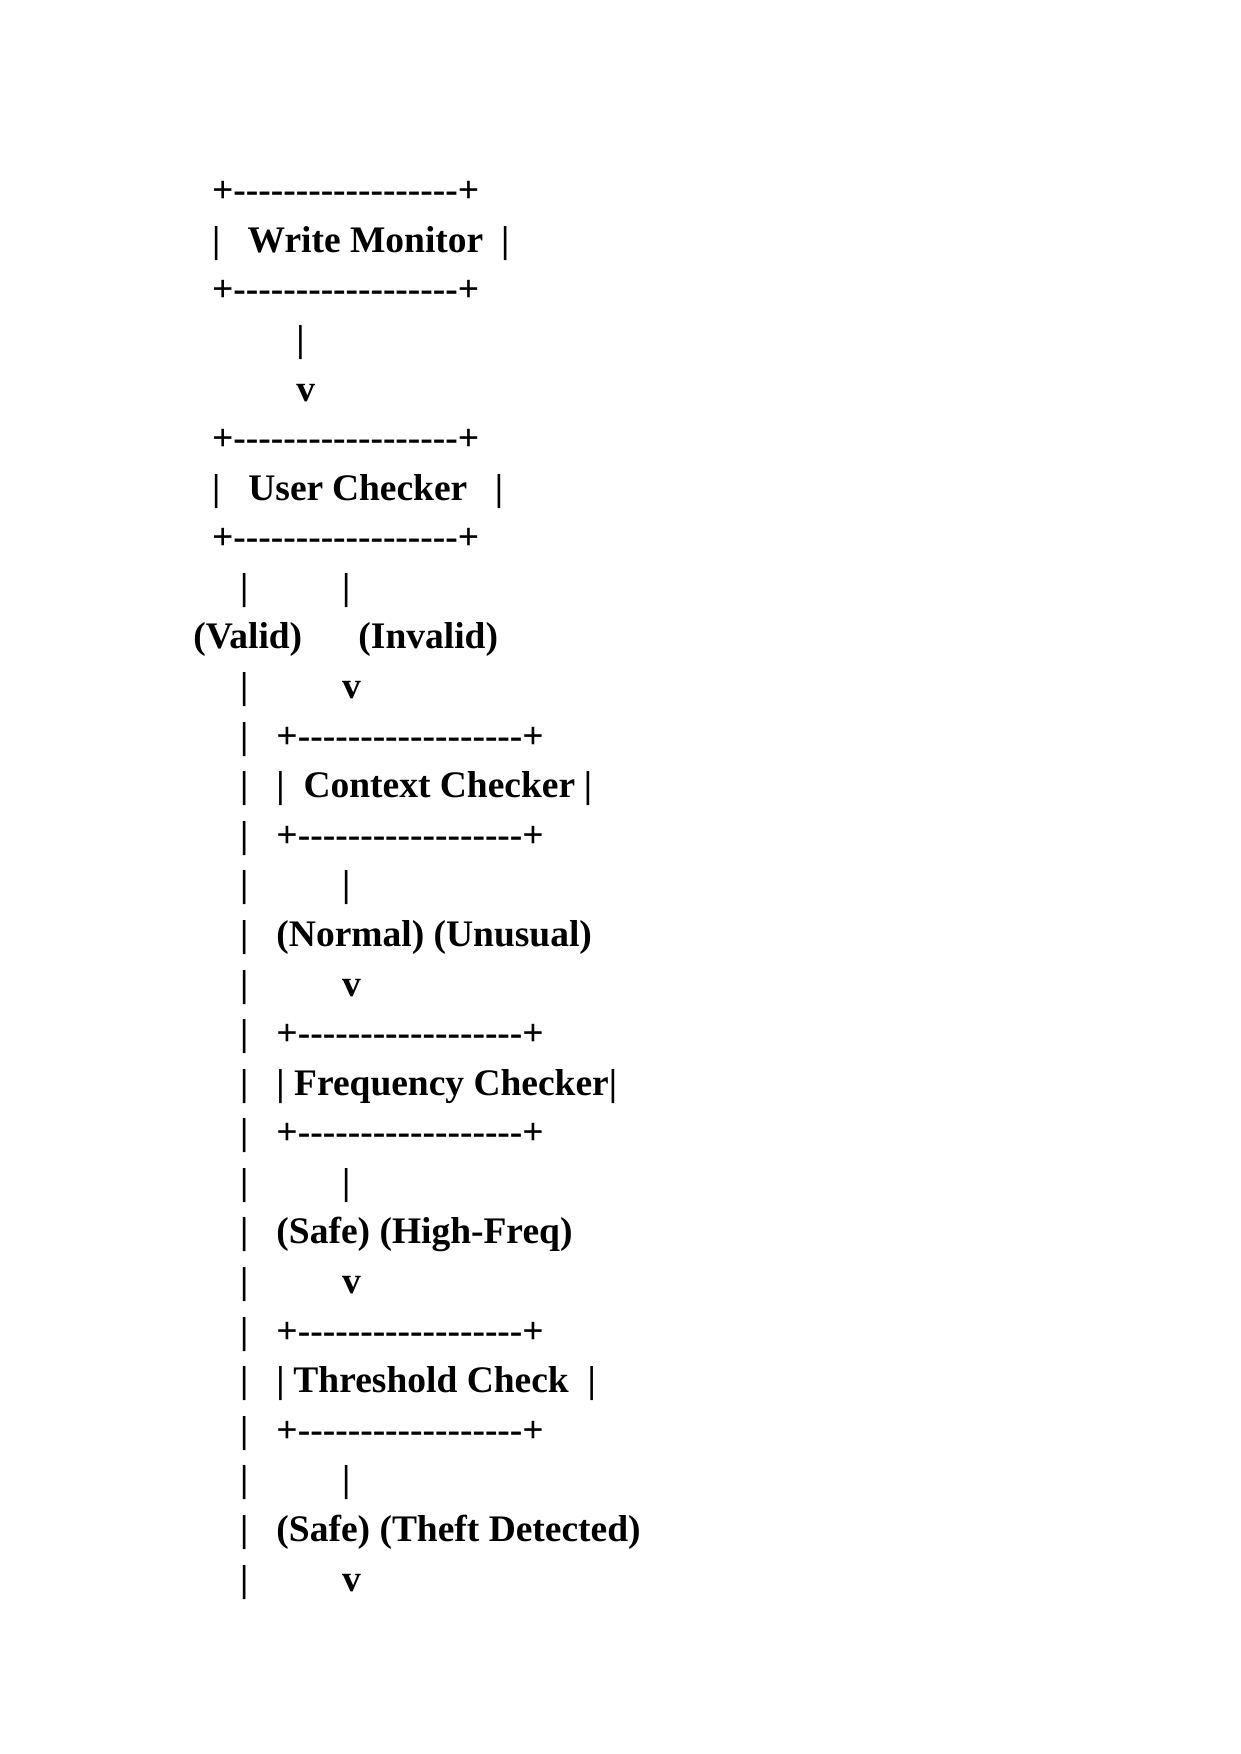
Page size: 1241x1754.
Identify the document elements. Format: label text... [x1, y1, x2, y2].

text +------------------+ [118, 515, 1122, 558]
text | (Safe) (Theft Detected) [118, 1506, 1122, 1549]
text | User Checker | [118, 465, 1122, 508]
text +------------------+ [118, 168, 1122, 211]
text | +------------------+ [118, 1308, 1122, 1351]
text | | Context Checker | [118, 763, 1122, 806]
text v [118, 366, 1122, 409]
text | | Frequency Checker| [118, 1060, 1122, 1103]
text | v [118, 663, 1122, 707]
text +------------------+ [118, 267, 1122, 310]
text | v [118, 961, 1122, 1004]
text | | [118, 1159, 1122, 1202]
text | [118, 316, 1122, 359]
text | (Normal) (Unusual) [118, 911, 1122, 954]
text | | [118, 862, 1122, 905]
text | | [118, 1457, 1122, 1500]
text | v [118, 1258, 1122, 1302]
text | +------------------+ [118, 1110, 1122, 1153]
text | | Threshold Check | [118, 1358, 1122, 1401]
text | | [118, 564, 1122, 607]
text | +------------------+ [118, 1011, 1122, 1054]
text | +------------------+ [118, 812, 1122, 855]
text | +------------------+ [118, 1407, 1122, 1450]
text | Write Monitor | [118, 217, 1122, 260]
text +------------------+ [118, 416, 1122, 459]
text (Valid) (Invalid) [118, 614, 1122, 657]
text | +------------------+ [118, 713, 1122, 756]
text | v [118, 1556, 1122, 1599]
text | (Safe) (High-Freq) [118, 1209, 1122, 1252]
